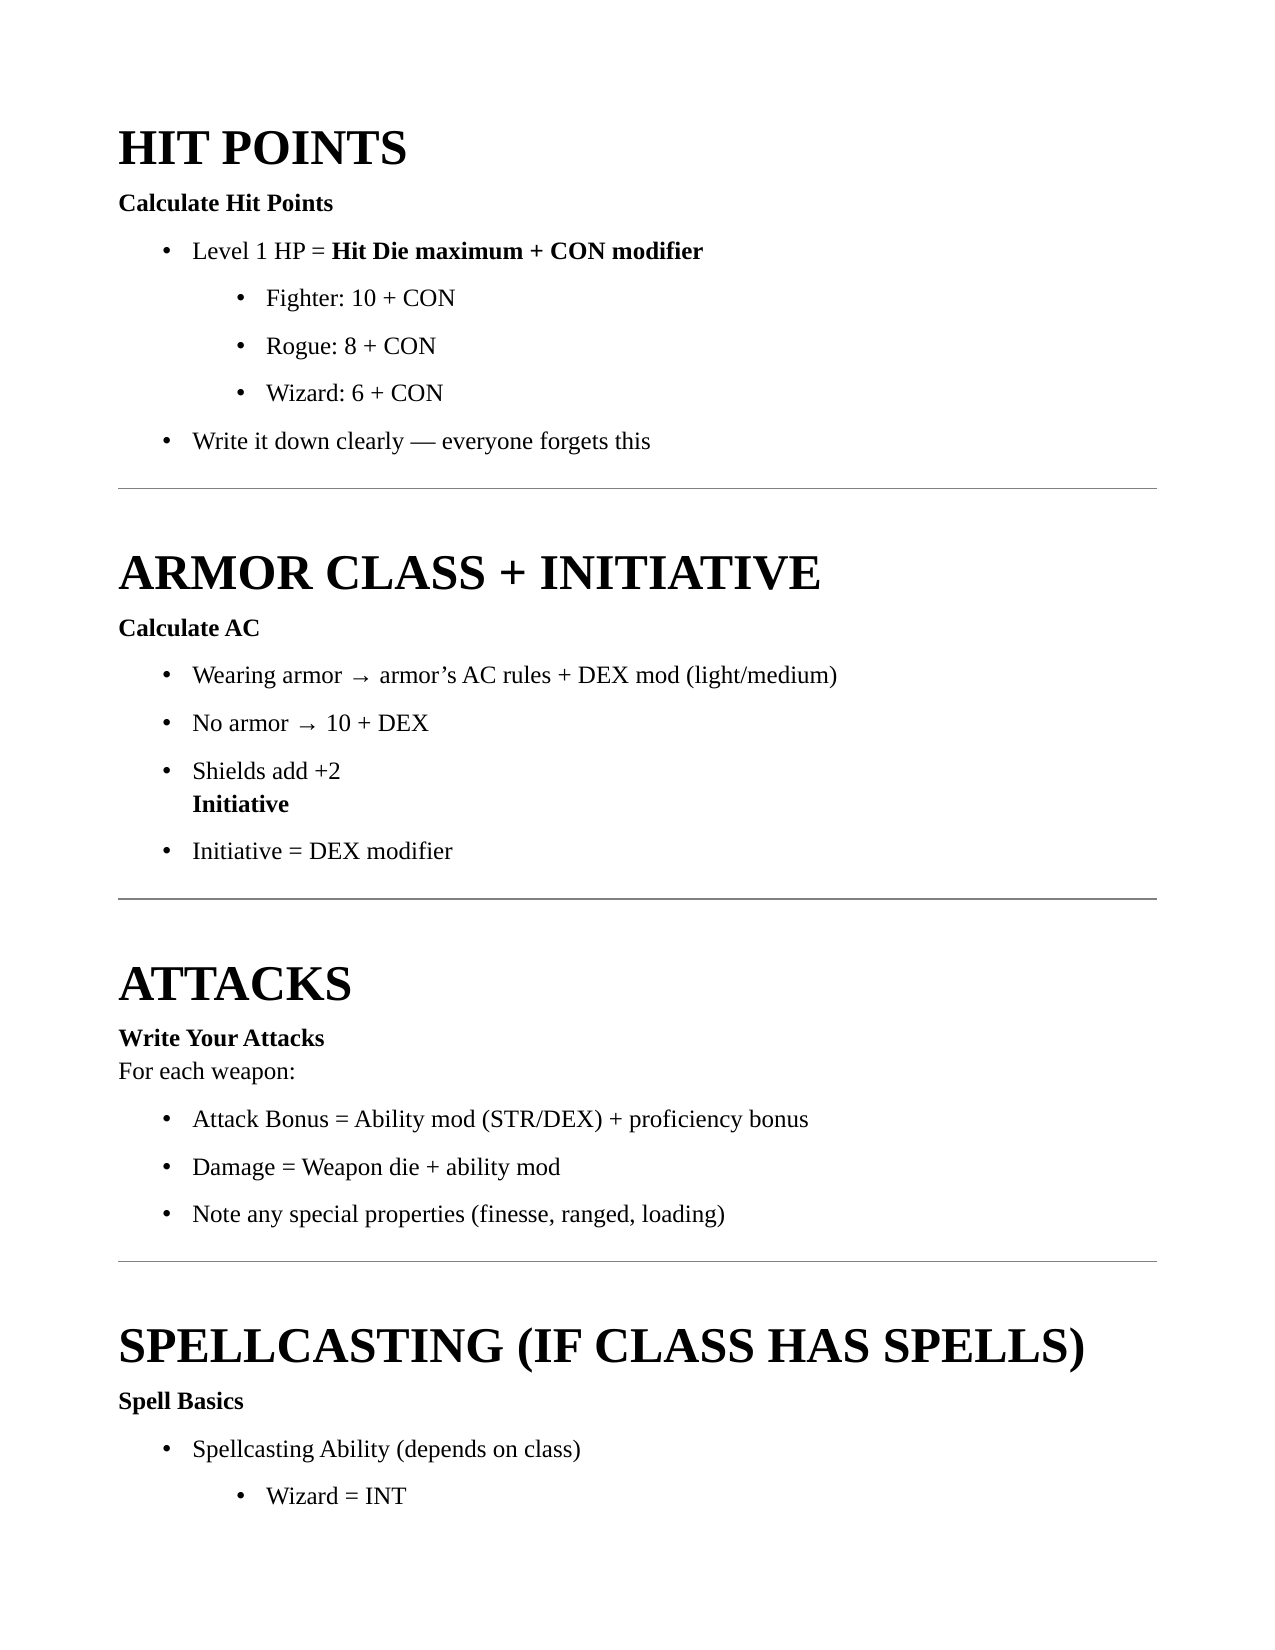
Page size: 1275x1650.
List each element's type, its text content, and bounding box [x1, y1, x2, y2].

list Wizard: 6 + CON [236, 378, 1157, 407]
text Calculate AC [118, 613, 1157, 642]
text Calculate Hit Points [118, 188, 1157, 217]
list Attack Bonus = Ability mod (STR/DEX) + proficiency bonus [162, 1104, 1157, 1133]
subtitle ATTACKS [118, 953, 1157, 1011]
list Note any special properties (finesse, ranged, loading) [162, 1199, 1157, 1228]
list Write it down clearly — everyone forgets this [162, 426, 1157, 455]
list Wizard = INT [236, 1481, 1157, 1510]
list Shields add +2 Initiative [162, 756, 1157, 818]
list No armor → 10 + DEX [162, 708, 1157, 737]
text Spell Basics [118, 1386, 1157, 1415]
list Wearing armor → armor’s AC rules + DEX mod (light/medium) [162, 661, 1157, 689]
list Rogue: 8 + CON [236, 331, 1157, 360]
list Fighter: 10 + CON [236, 283, 1157, 312]
list Damage = Weapon die + ability mod [162, 1152, 1157, 1180]
subtitle SPELLCASTING (IF CLASS HAS SPELLS) [118, 1316, 1157, 1373]
list Level 1 HP = Hit Die maximum + CON modifier [162, 236, 1157, 264]
subtitle ARMOR CLASS + INITIATIVE [118, 543, 1157, 601]
subtitle HIT POINTS [118, 118, 1157, 176]
list Initiative = DEX modifier [162, 836, 1157, 865]
list Spellcasting Ability (depends on class) [162, 1434, 1157, 1462]
text Write Your Attacks For each weapon: [118, 1023, 1157, 1085]
